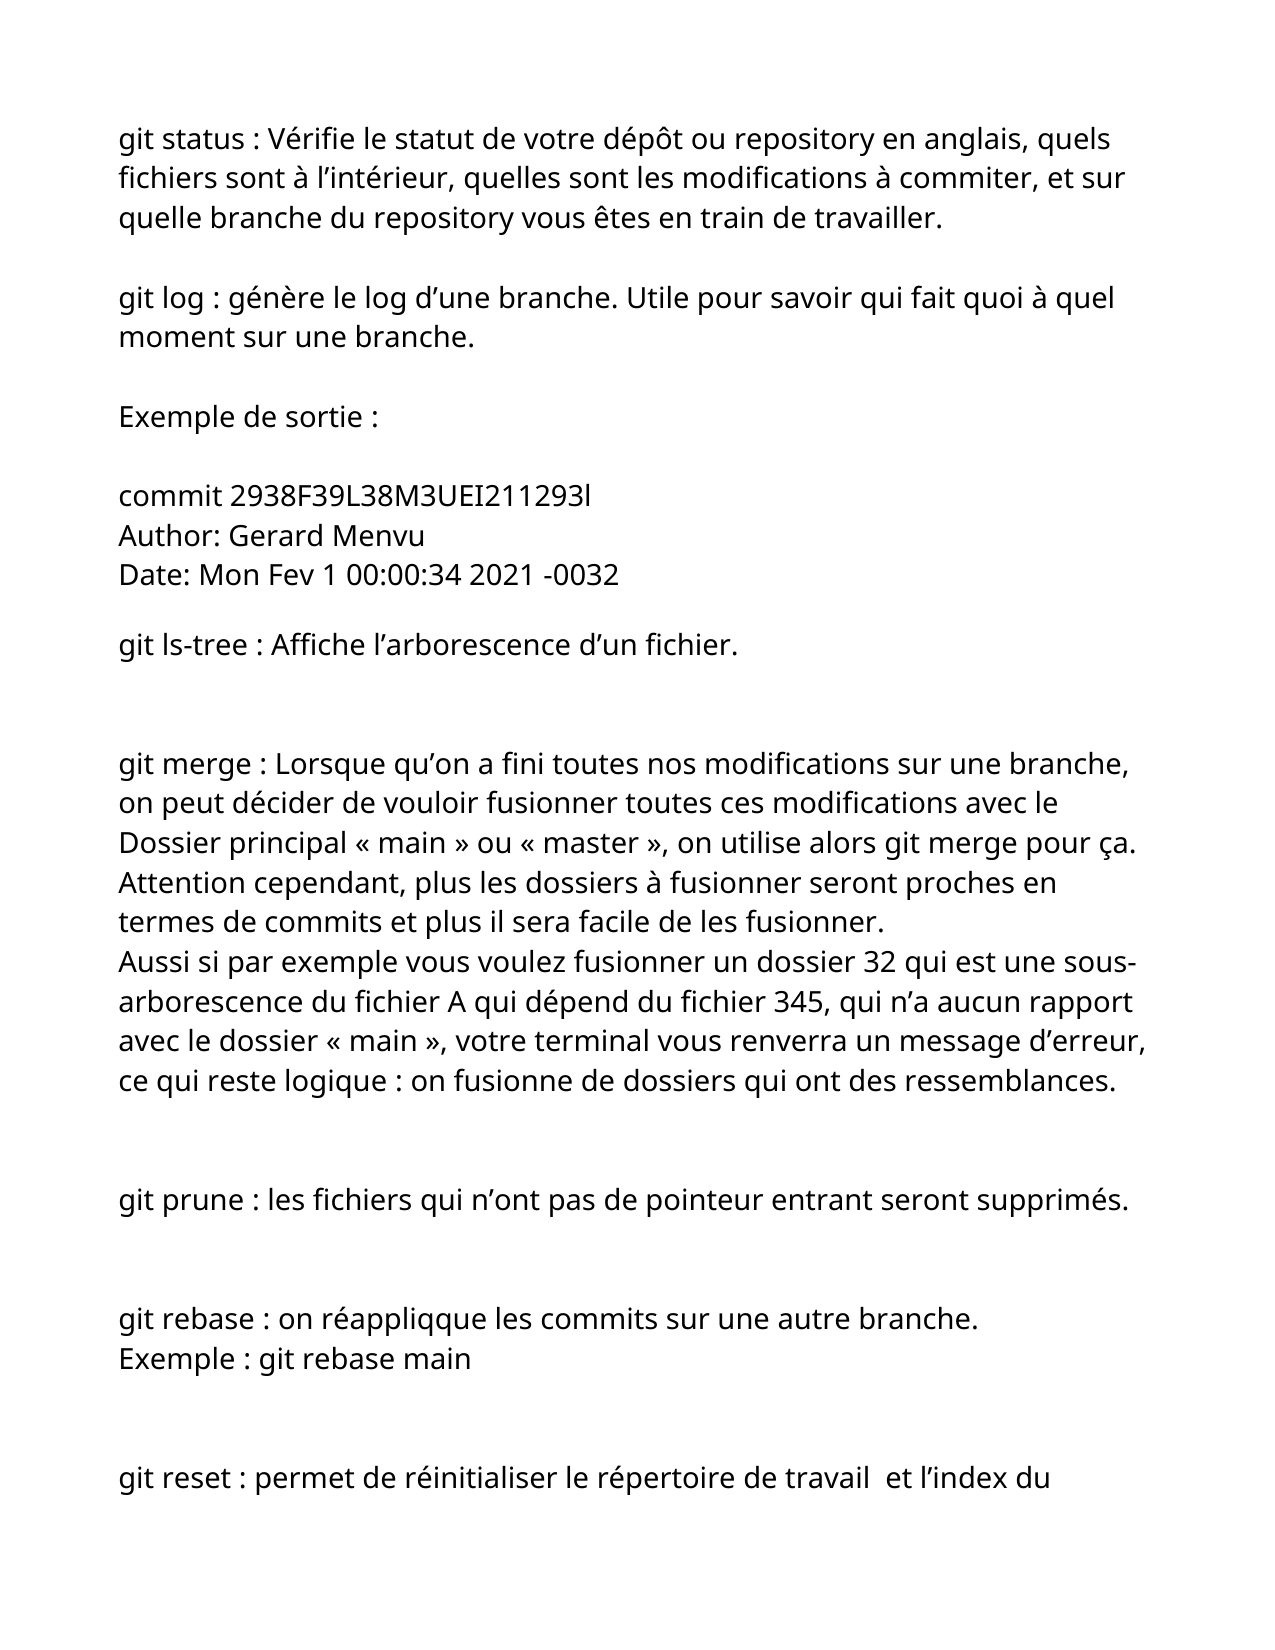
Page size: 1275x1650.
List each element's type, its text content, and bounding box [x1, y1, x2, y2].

text Date: Mon Fev 1 00:00:34 2021 -0032 [118, 555, 1157, 594]
text git status : Vérifie le statut de votre dépôt ou repository en anglais, quels fichiers sont à l’intérieur, quelles sont les modifications à commiter, et sur quelle branche du repository vous êtes en train de travailler. [118, 118, 1157, 237]
text git ls-tree : Affiche l’arborescence d’un fichier. git merge : Lorsque qu’on a fini toutes nos modifications sur une branche, on peut décider de vouloir fusionner toutes ces modifications avec le Dossier principal « main » ou « master », on utilise alors git merge pour ça. Attention cependant, plus les dossiers à fusionner seront proches en termes de commits et plus il sera facile de les fusionner. Aussi si par exemple vous voulez fusionner un dossier 32 qui est une sous-arborescence du fichier A qui dépend du fichier 345, qui n’a aucun rapport avec le dossier « main », votre terminal vous renverra un message d’erreur, ce qui reste logique : on fusionne de dossiers qui ont des ressemblances. [118, 624, 1157, 1140]
text Author: Gerard Menvu [118, 515, 1157, 555]
text git reset : permet de réinitialiser le répertoire de travail et l’index du [118, 1378, 1157, 1497]
text git prune : les fichiers qui n’ont pas de pointeur entrant seront supprimés. git rebase : on réappliqque les commits sur une autre branche. Exemple : git rebase main [118, 1140, 1157, 1378]
text git log : génère le log d’une branche. Utile pour savoir qui fait quoi à quel moment sur une branche. Exemple de sortie : commit 2938F39L38M3UEI211293l [118, 237, 1157, 515]
